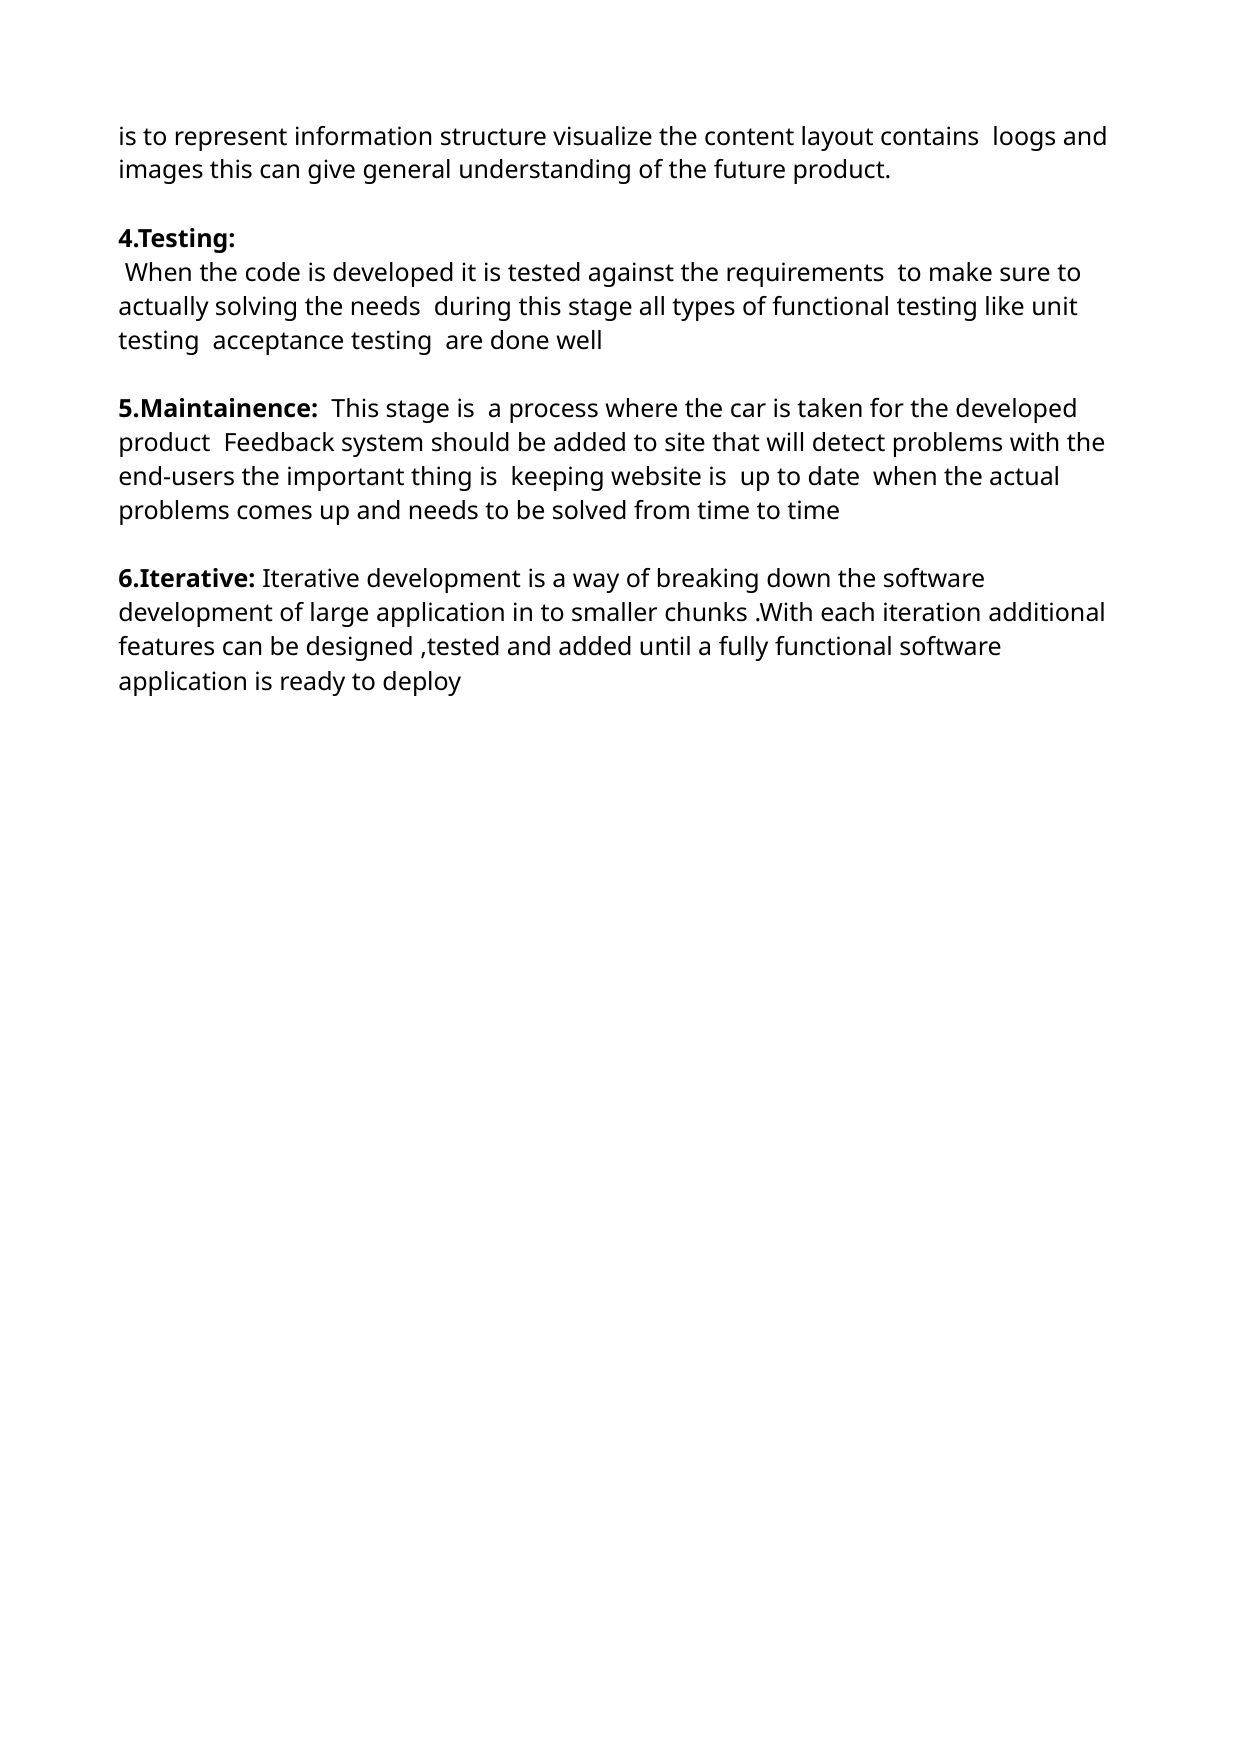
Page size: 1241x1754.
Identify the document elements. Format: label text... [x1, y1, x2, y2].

text 5.Maintainence: This stage is a process where the car is taken for the developed product Feedback system should be added to site that will detect problems with the end-users the important thing is keeping website is up to date when the actual problems comes up and needs to be solved from time to time [118, 391, 1122, 527]
text 6.Iterative: Iterative development is a way of breaking down the software development of large application in to smaller chunks .With each iteration additional features can be designed ,tested and added until a fully functional software application is ready to deploy [118, 561, 1122, 697]
text 4.Testing: [118, 220, 1122, 254]
text When the code is developed it is tested against the requirements to make sure to actually solving the needs during this stage all types of functional testing like unit testing acceptance testing are done well [118, 254, 1122, 357]
text is to represent information structure visualize the content layout contains loogs and images this can give general understanding of the future product. [118, 118, 1122, 186]
